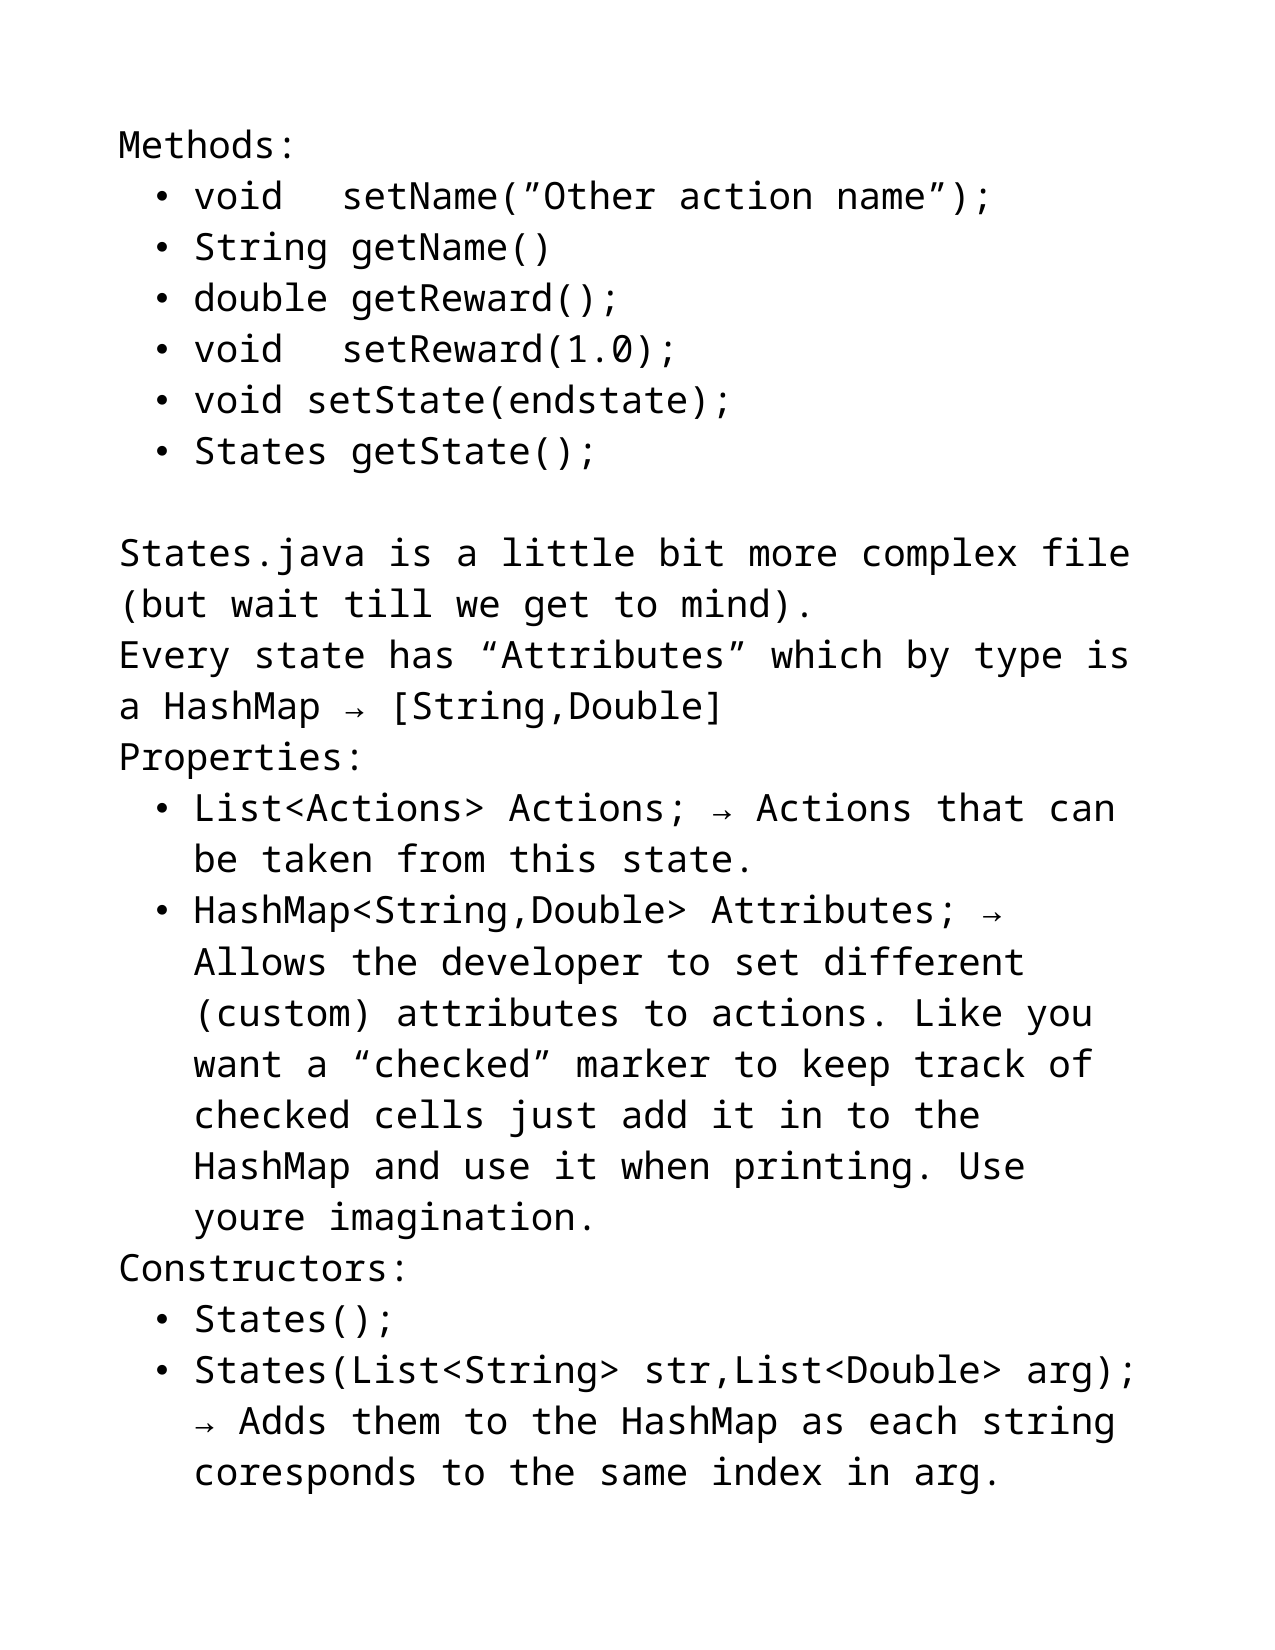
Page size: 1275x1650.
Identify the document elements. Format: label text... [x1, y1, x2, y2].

text Every state has “Attributes” which by type is a HashMap → [String,Double] [118, 628, 1157, 731]
list States getState(); [156, 424, 1157, 475]
list States(); [156, 1292, 1157, 1343]
list States(List<String> str,List<Double> arg); → Adds them to the HashMap as each string coresponds to the same index in arg. [156, 1343, 1157, 1496]
text States.java is a little bit more complex file (but wait till we get to mind). [118, 526, 1157, 628]
list double getReward(); [156, 271, 1157, 322]
text Constructors: [118, 1241, 1157, 1292]
list List<Actions> Actions; → Actions that can be taken from this state. [156, 782, 1157, 884]
list String getName() [156, 220, 1157, 271]
list HashMap<String,Double> Attributes; → Allows the developer to set different (custom) attributes to actions. Like you want a “checked” marker to keep track of checked cells just add it in to the HashMap and use it when printing. Use youre imagination. [156, 884, 1157, 1241]
list void setName(”Other action name”); [156, 169, 1157, 220]
text Properties: [118, 731, 1157, 782]
list void setReward(1.0); [156, 322, 1157, 373]
list void setState(endstate); [156, 373, 1157, 424]
text Methods: [118, 118, 1157, 169]
